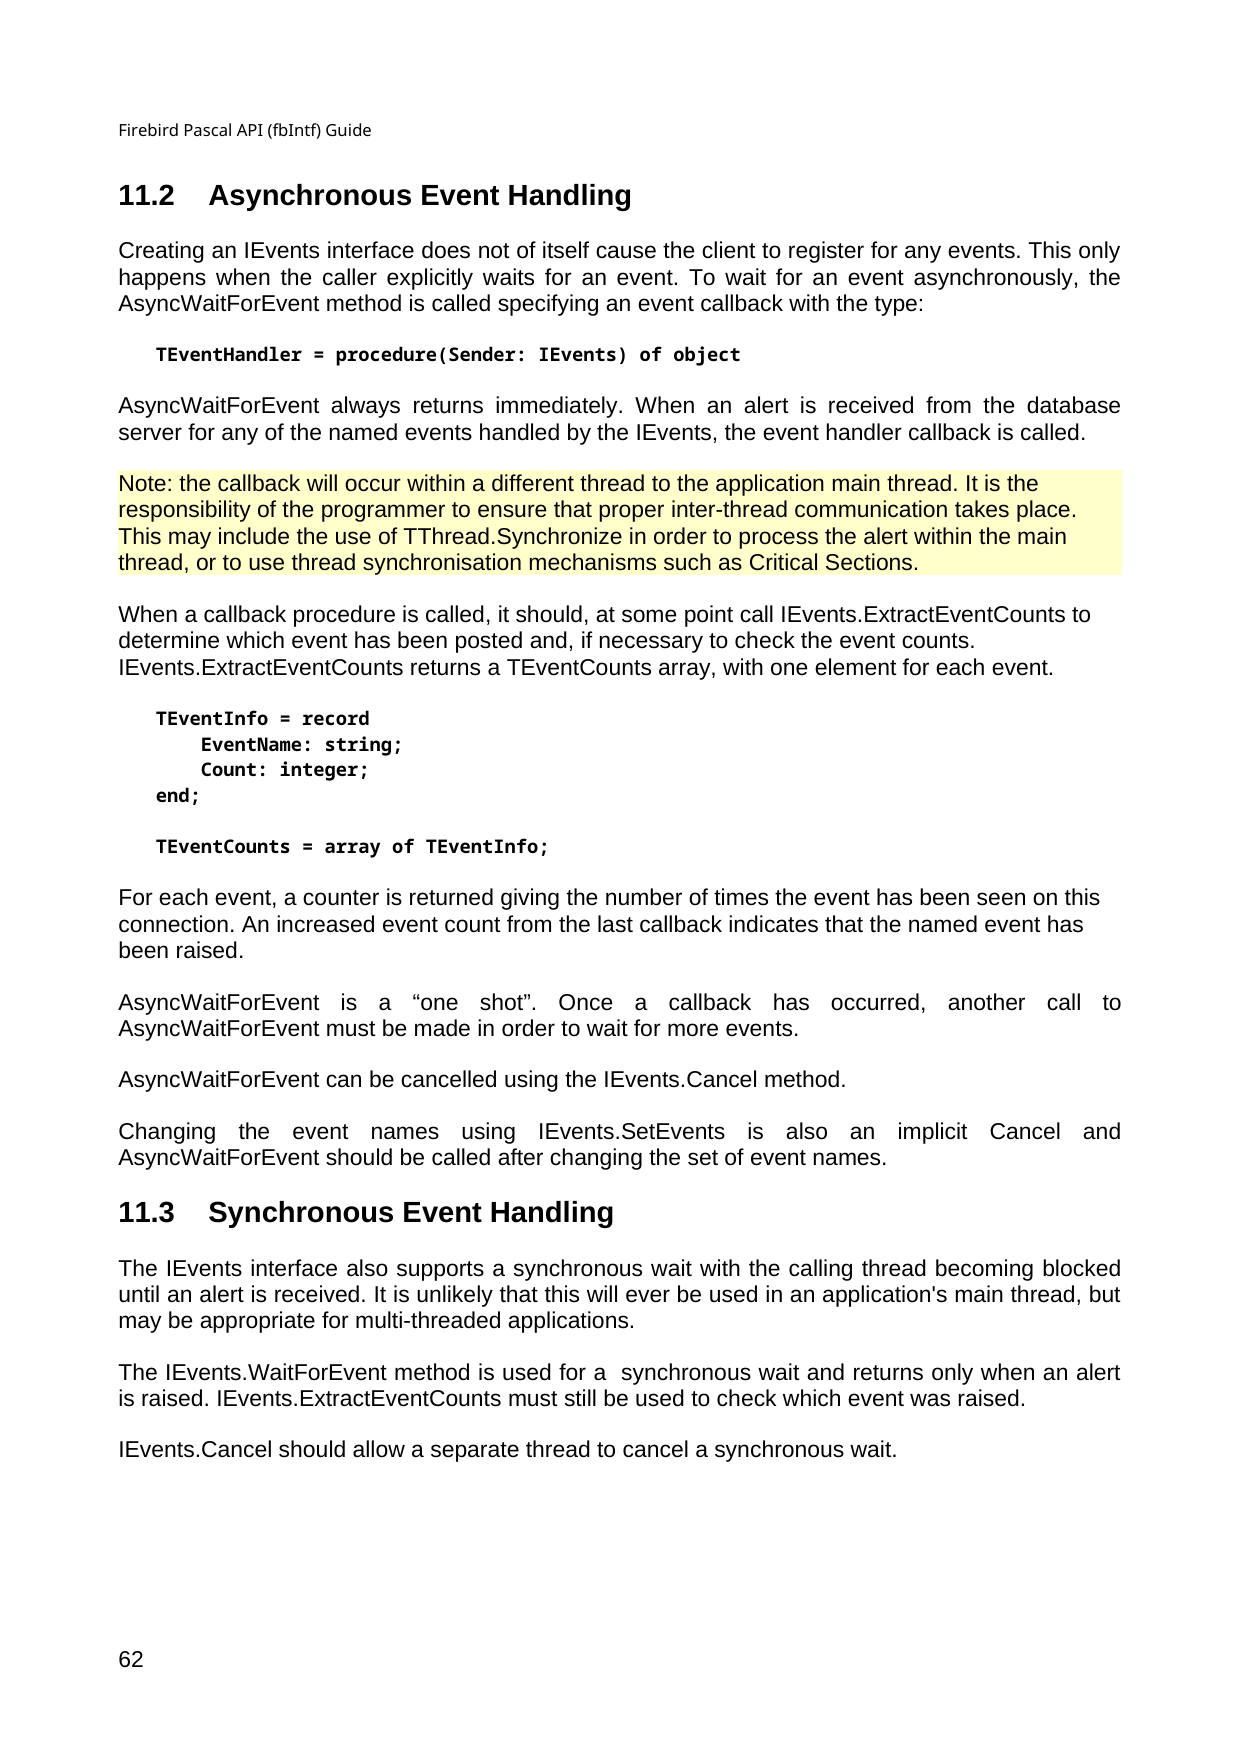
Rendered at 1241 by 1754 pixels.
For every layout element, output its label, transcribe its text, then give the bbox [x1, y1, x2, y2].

text Count: integer; [156, 757, 1122, 782]
text TEventHandler = procedure(Sender: IEvents) of object [156, 341, 1122, 367]
text Note: the callback will occur within a different thread to the application main thread. It is the responsibility of the programmer to ensure that proper inter-thread communication takes place. This may include the use of TThread.Synchronize in order to process the alert within the main thread, or to use thread synchronisation mechanisms such as Critical Sections. [118, 470, 1122, 575]
text AsyncWaitForEvent is a “one shot”. Once a callback has occurred, another call to AsyncWaitForEvent must be made in order to wait for more events. [118, 989, 1122, 1041]
subtitle Synchronous Event Handling [118, 1196, 1122, 1229]
text EventName: string; [156, 731, 1122, 757]
text AsyncWaitForEvent can be cancelled using the IEvents.Cancel method. [118, 1066, 1122, 1093]
text For each event, a counter is returned giving the number of times the event has been seen on this connection. An increased event count from the last callback indicates that the named event has been raised. [118, 884, 1122, 963]
text The IEvents interface also supports a synchronous wait with the calling thread becoming blocked until an alert is received. It is unlikely that this will ever be used in an application's main thread, but may be appropriate for multi-threaded applications. [118, 1254, 1122, 1334]
text AsyncWaitForEvent always returns immediately. When an alert is received from the database server for any of the named events handled by the IEvents, the event handler callback is called. [118, 392, 1122, 445]
text end; [156, 782, 1122, 808]
text TEventCounts = array of TEventInfo; [156, 833, 1122, 859]
text The IEvents.WaitForEvent method is used for a synchronous wait and returns only when an alert is raised. IEvents.ExtractEventCounts must still be used to check which event was raised. [118, 1359, 1122, 1411]
text Creating an IEvents interface does not of itself cause the client to register for any events. This only happens when the caller explicitly waits for an event. To wait for an event asynchronously, the AsyncWaitForEvent method is called specifying an event callback with the type: [118, 237, 1122, 316]
text Changing the event names using IEvents.SetEvents is also an implicit Cancel and AsyncWaitForEvent should be called after changing the set of event names. [118, 1118, 1122, 1171]
subtitle Asynchronous Event Handling [118, 178, 1122, 212]
text IEvents.Cancel should allow a separate thread to cancel a synchronous wait. [118, 1436, 1122, 1463]
text TEventInfo = record [156, 706, 1122, 731]
text When a callback procedure is called, it should, at some point call IEvents.ExtractEventCounts to determine which event has been posted and, if necessary to check the event counts. IEvents.ExtractEventCounts returns a TEventCounts array, with one element for each event. [118, 601, 1122, 680]
